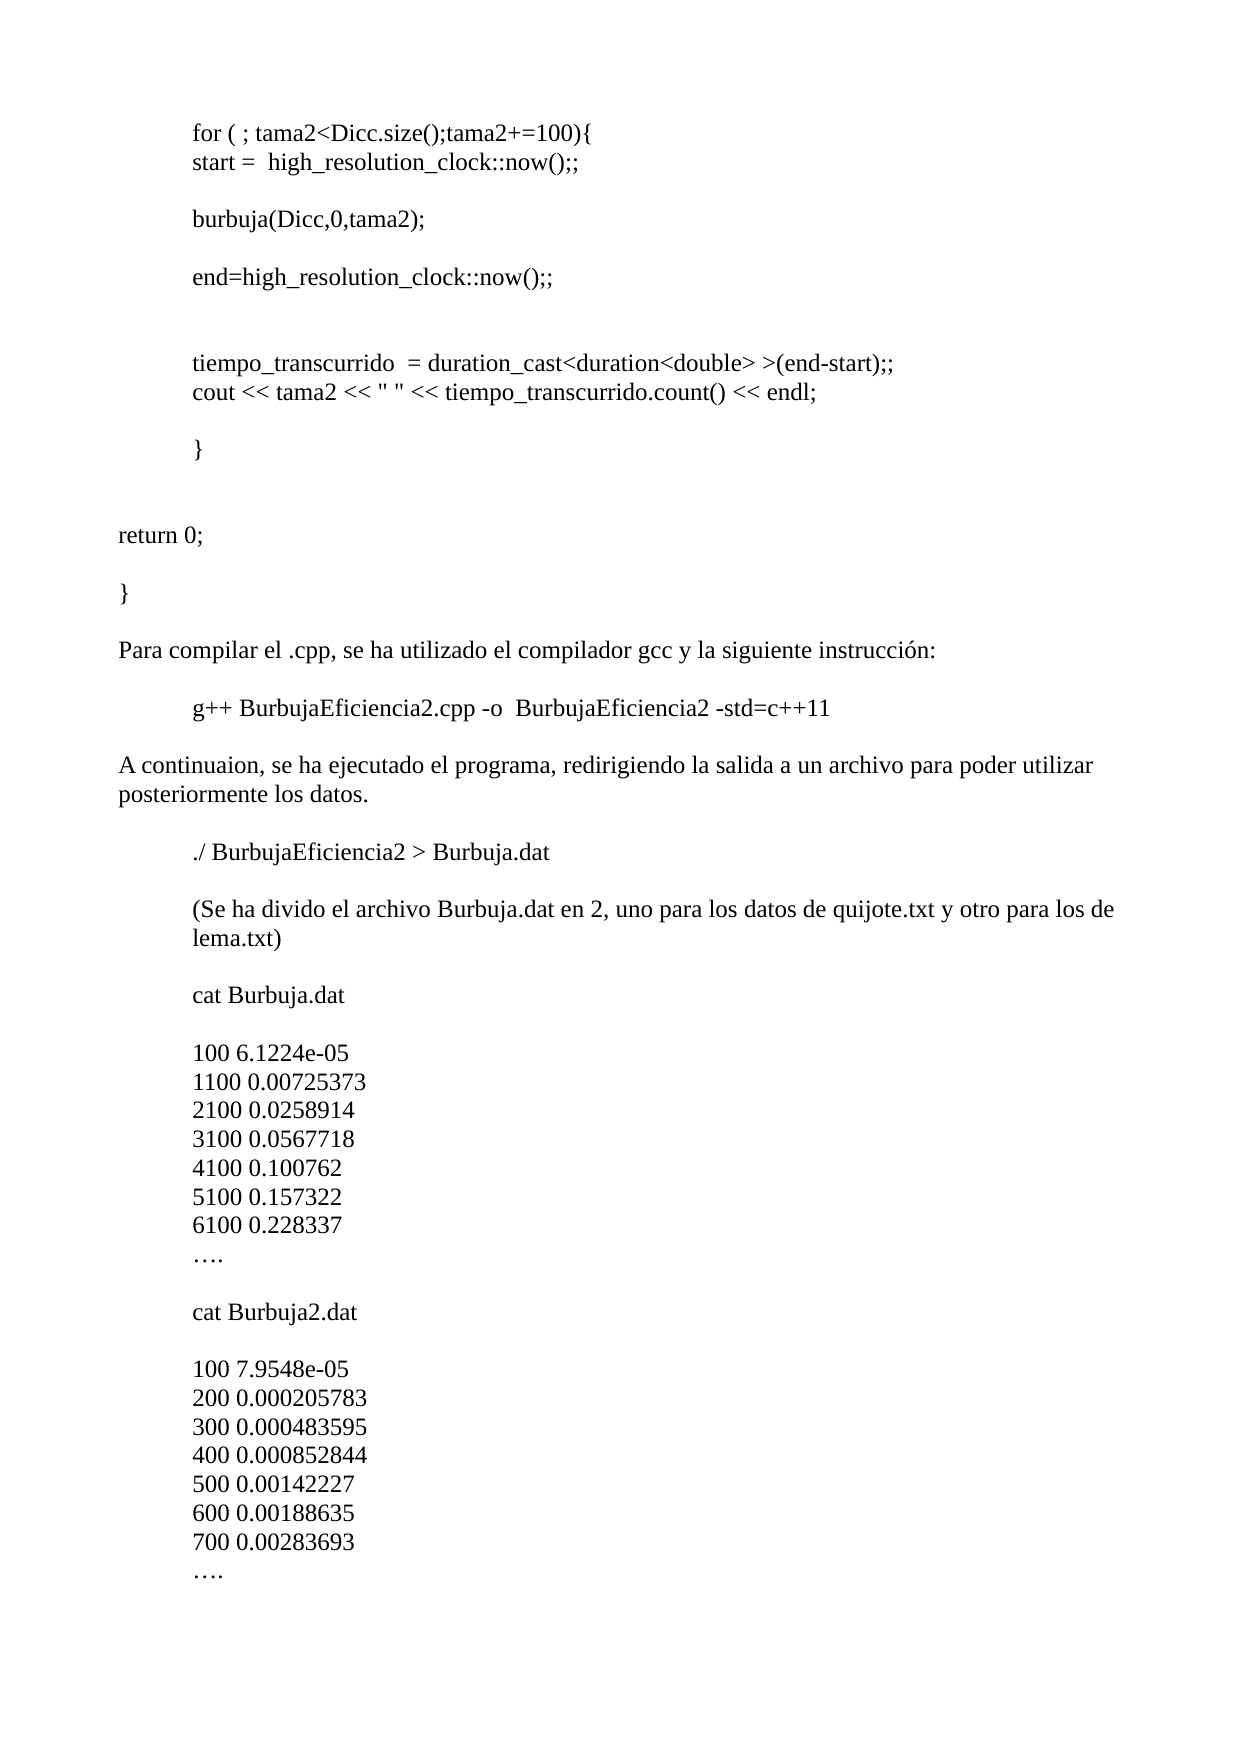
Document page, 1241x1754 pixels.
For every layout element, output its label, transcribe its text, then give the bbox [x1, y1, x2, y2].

text 6100 0.228337 [118, 1211, 1122, 1239]
text burbuja(Dicc,0,tama2); [118, 204, 1122, 233]
text 200 0.000205783 [118, 1383, 1122, 1412]
text Para compilar el .cpp, se ha utilizado el compilador gcc y la siguiente instrucción: [118, 636, 1122, 664]
text …. [118, 1239, 1122, 1268]
text } [118, 434, 1122, 463]
text 2100 0.0258914 [118, 1096, 1122, 1124]
text } [118, 578, 1122, 607]
text 500 0.00142227 [118, 1469, 1122, 1498]
text cat Burbuja.dat [118, 981, 1122, 1009]
text 3100 0.0567718 [118, 1124, 1122, 1153]
text tiempo_transcurrido = duration_cast<duration<double> >(end-start);; [118, 348, 1122, 377]
text 400 0.000852844 [118, 1441, 1122, 1469]
text cout << tama2 << " " << tiempo_transcurrido.count() << endl; [118, 377, 1122, 406]
text for ( ; tama2<Dicc.size();tama2+=100){ [118, 118, 1122, 147]
text 700 0.00283693 [118, 1527, 1122, 1556]
text 600 0.00188635 [118, 1498, 1122, 1527]
text 1100 0.00725373 [118, 1067, 1122, 1096]
text A continuaion, se ha ejecutado el programa, redirigiendo la salida a un archivo para poder utilizar posteriormente los datos. [118, 751, 1122, 808]
text 100 7.9548e-05 [118, 1354, 1122, 1383]
text ./ BurbujaEficiencia2 > Burbuja.dat [118, 837, 1122, 866]
text start = high_resolution_clock::now();; [118, 147, 1122, 176]
text 5100 0.157322 [118, 1182, 1122, 1211]
text cat Burbuja2.dat [118, 1297, 1122, 1326]
text end=high_resolution_clock::now();; [118, 262, 1122, 291]
text (Se ha divido el archivo Burbuja.dat en 2, uno para los datos de quijote.txt y otro para los de lema.txt) [118, 894, 1122, 952]
text g++ BurbujaEficiencia2.cpp -o BurbujaEficiencia2 -std=c++11 [118, 693, 1122, 722]
text 4100 0.100762 [118, 1153, 1122, 1182]
text …. [118, 1556, 1122, 1584]
text 300 0.000483595 [118, 1412, 1122, 1441]
text 100 6.1224e-05 [118, 1038, 1122, 1067]
text return 0; [118, 521, 1122, 549]
